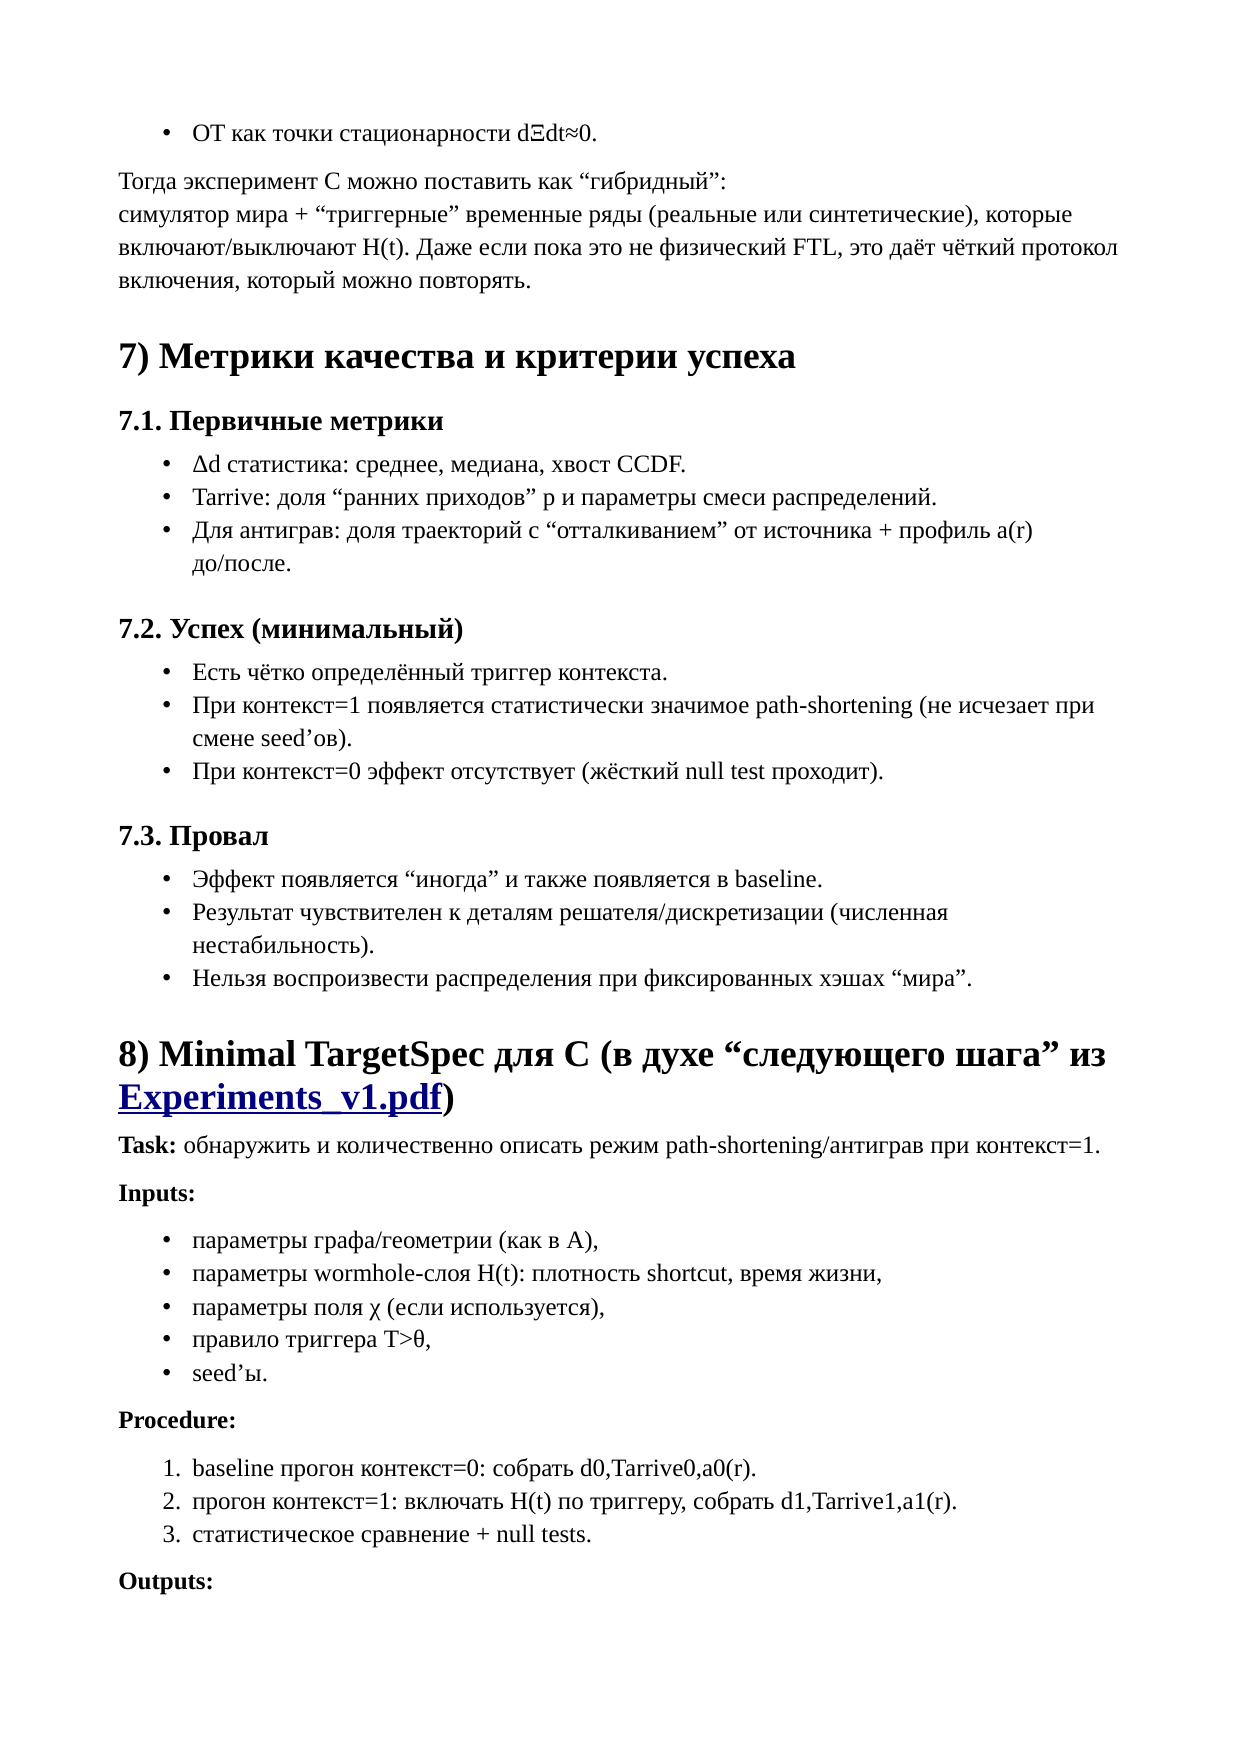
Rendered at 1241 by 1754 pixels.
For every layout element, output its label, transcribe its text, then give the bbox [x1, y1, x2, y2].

list Tarrive: доля “ранних приходов” p и параметры смеси распределений. [162, 482, 1122, 511]
text Outputs: [118, 1566, 1122, 1595]
subtitle 7.2. Успех (минимальный) [118, 611, 1122, 644]
list параметры wormhole‑слоя H(t): плотность shortcut, время жизни, [162, 1258, 1122, 1287]
list параметры графа/геометрии (как в A), [162, 1226, 1122, 1254]
subtitle 7.3. Провал [118, 818, 1122, 852]
list статистическое сравнение + null tests. [162, 1519, 1122, 1548]
list прогон контекст=1: включать H(t) по триггеру, собрать d1,Tarrive1,a1(r). [162, 1486, 1122, 1514]
text Inputs: [118, 1178, 1122, 1207]
subtitle 8) Minimal TargetSpec для C (в духе “следующего шага” из Experiments_v1.pdf) [118, 1032, 1122, 1118]
text Procedure: [118, 1405, 1122, 1434]
text Task: обнаружить и количественно описать режим path‑shortening/антиграв при контекст=1. [118, 1130, 1122, 1159]
subtitle 7.1. Первичные метрики [118, 403, 1122, 437]
list параметры поля χ (если используется), [162, 1292, 1122, 1320]
list Результат чувствителен к деталям решателя/дискретизации (численная нестабильность). [162, 897, 1122, 959]
list Эффект появляется “иногда” и также появляется в baseline. [162, 864, 1122, 893]
subtitle 7) Метрики качества и критерии успеха [118, 333, 1122, 376]
list Для антиграв: доля траекторий с “отталкиванием” от источника + профиль a(r) до/после. [162, 516, 1122, 577]
list При контекст=0 эффект отсутствует (жёсткий null test проходит). [162, 756, 1122, 784]
list Δd статистика: среднее, медиана, хвост CCDF. [162, 449, 1122, 478]
list правило триггера T>θ, [162, 1324, 1122, 1353]
text Тогда эксперимент C можно поставить как “гибридный”: симулятор мира + “триггерные” временные ряды (реальные или синтетические), которые включают/выключают H(t). Даже если пока это не физический FTL, это даёт чёткий протокол включения, который можно повторять. [118, 166, 1122, 293]
list baseline прогон контекст=0: собрать d0,Tarrive0,a0(r). [162, 1453, 1122, 1482]
list Есть чётко определённый триггер контекста. [162, 657, 1122, 686]
list OT как точки стационарности dΞdt≈0. [162, 118, 1122, 147]
list При контекст=1 появляется статистически значимое path‑shortening (не исчезает при смене seed’ов). [162, 690, 1122, 752]
list Нельзя воспроизвести распределения при фиксированных хэшах “мира”. [162, 963, 1122, 992]
list seed’ы. [162, 1358, 1122, 1386]
